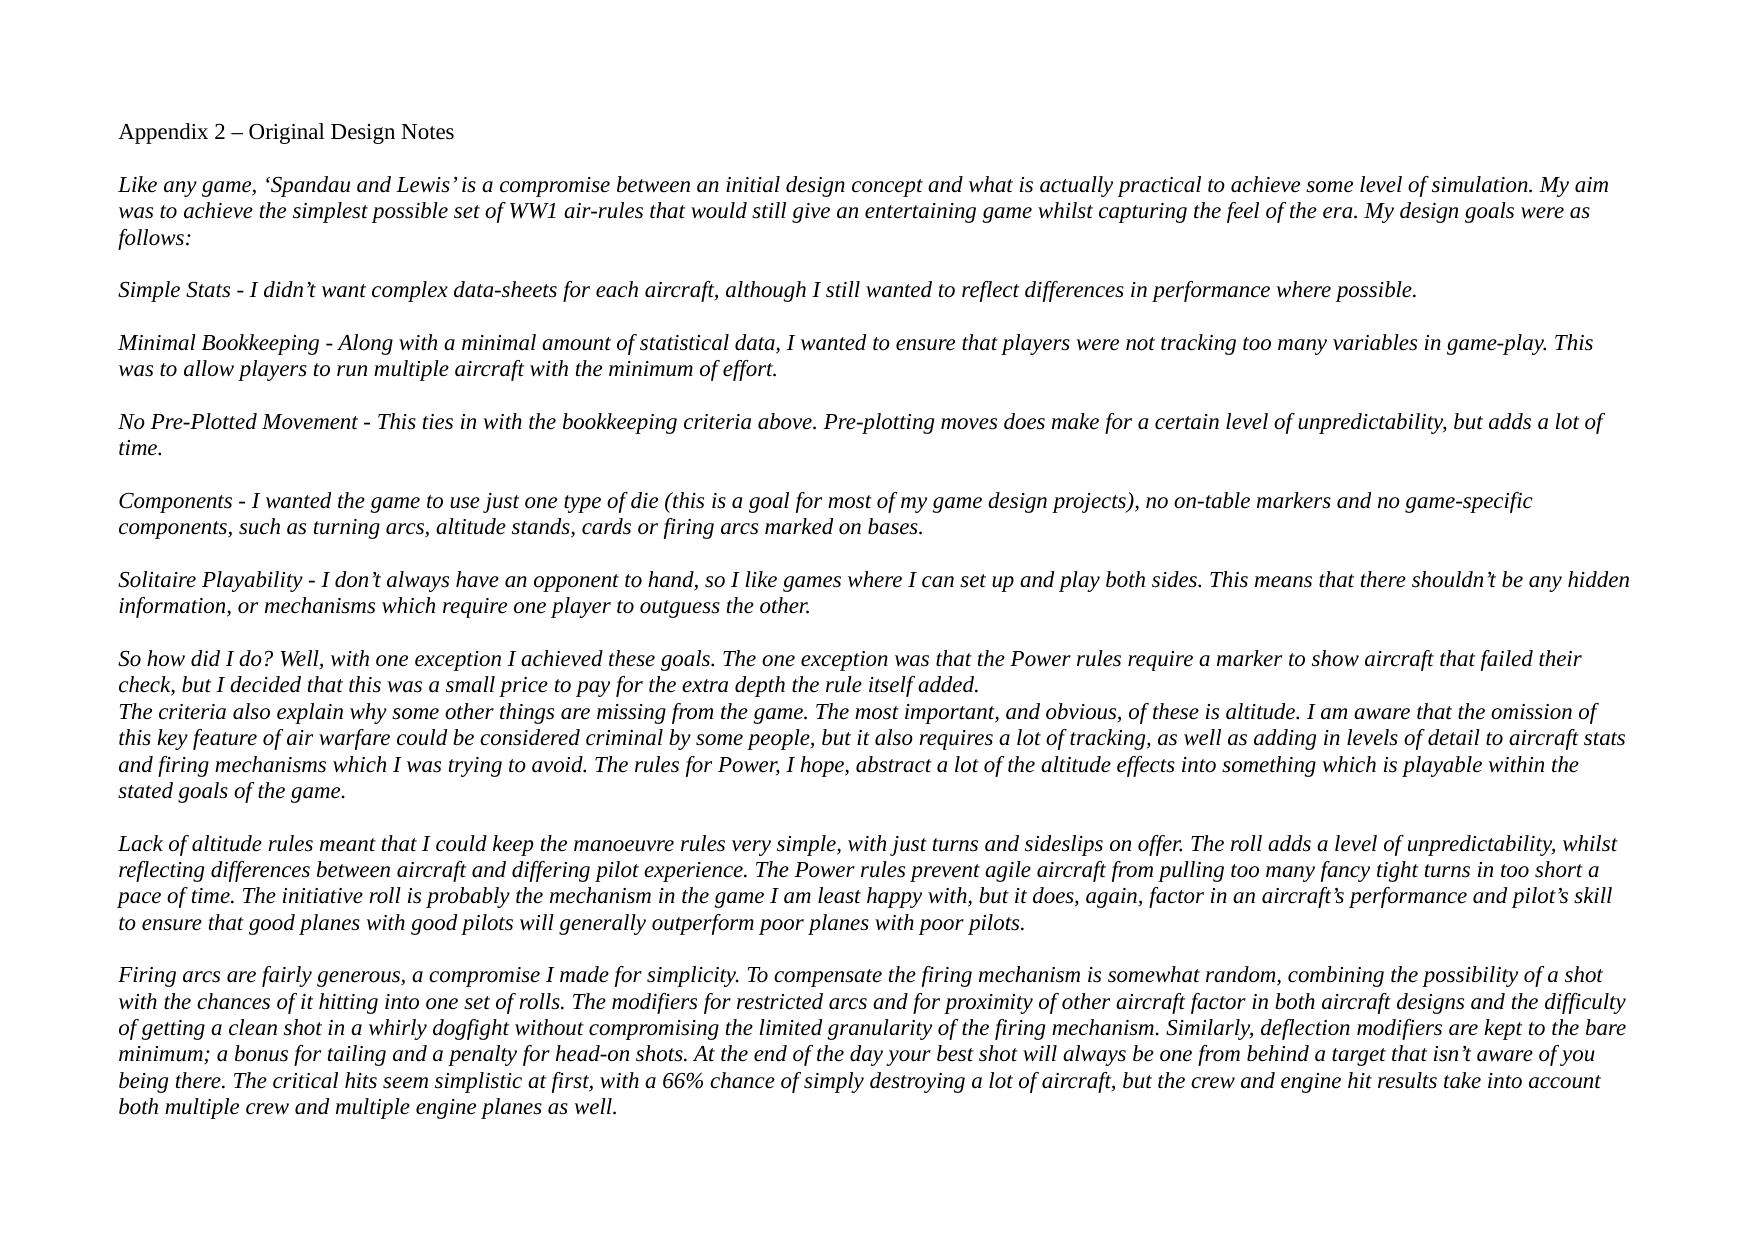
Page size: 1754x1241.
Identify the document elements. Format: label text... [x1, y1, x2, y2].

text Lack of altitude rules meant that I could keep the manoeuvre rules very simple, with just turns and sideslips on offer. The roll adds a level of unpredictability, whilst reflecting differences between aircraft and differing pilot experience. The Power rules prevent agile aircraft from pulling too many fancy tight turns in too short a pace of time. The initiative roll is probably the mechanism in the game I am least happy with, but it does, again, factor in an aircraft’s performance and pilot’s skill to ensure that good planes with good pilots will generally outperform poor planes with poor pilots. [118, 830, 1636, 935]
text No Pre-Plotted Movement - This ties in with the bookkeeping criteria above. Pre-plotting moves does make for a certain level of unpredictability, but adds a lot of time. [118, 408, 1636, 461]
text Like any game, ‘Spandau and Lewis’ is a compromise between an initial design concept and what is actually practical to achieve some level of simulation. My aim was to achieve the simplest possible set of WW1 air-rules that would still give an entertaining game whilst capturing the feel of the era. My design goals were as follows: [118, 171, 1636, 250]
text Components - I wanted the game to use just one type of die (this is a goal for most of my game design projects), no on-table markers and no game-specific components, such as turning arcs, altitude stands, cards or firing arcs marked on bases. [118, 487, 1636, 540]
text The criteria also explain why some other things are missing from the game. The most important, and obvious, of these is altitude. I am aware that the omission of this key feature of air warfare could be considered criminal by some people, but it also requires a lot of tracking, as well as adding in levels of detail to aircraft stats and firing mechanisms which I was trying to avoid. The rules for Power, I hope, abstract a lot of the altitude effects into something which is playable within the stated goals of the game. [118, 698, 1636, 803]
text Appendix 2 – Original Design Notes [118, 118, 1636, 144]
text Firing arcs are fairly generous, a compromise I made for simplicity. To compensate the firing mechanism is somewhat random, combining the possibility of a shot with the chances of it hitting into one set of rolls. The modifiers for restricted arcs and for proximity of other aircraft factor in both aircraft designs and the difficulty of getting a clean shot in a whirly dogfight without compromising the limited granularity of the firing mechanism. Similarly, deflection modifiers are kept to the bare minimum; a bonus for tailing and a penalty for head-on shots. At the end of the day your best shot will always be one from behind a target that isn’t aware of you being there. The critical hits seem simplistic at first, with a 66% chance of simply destroying a lot of aircraft, but the crew and engine hit results take into account both multiple crew and multiple engine planes as well. [118, 961, 1636, 1119]
text So how did I do? Well, with one exception I achieved these goals. The one exception was that the Power rules require a marker to show aircraft that failed their check, but I decided that this was a small price to pay for the extra depth the rule itself added. [118, 645, 1636, 698]
text Simple Stats - I didn’t want complex data-sheets for each aircraft, although I still wanted to reflect differences in performance where possible. [118, 276, 1636, 303]
text Minimal Bookkeeping - Along with a minimal amount of statistical data, I wanted to ensure that players were not tracking too many variables in game-play. This was to allow players to run multiple aircraft with the minimum of effort. [118, 329, 1636, 382]
text Solitaire Playability - I don’t always have an opponent to hand, so I like games where I can set up and play both sides. This means that there shouldn’t be any hidden information, or mechanisms which require one player to outguess the other. [118, 566, 1636, 619]
